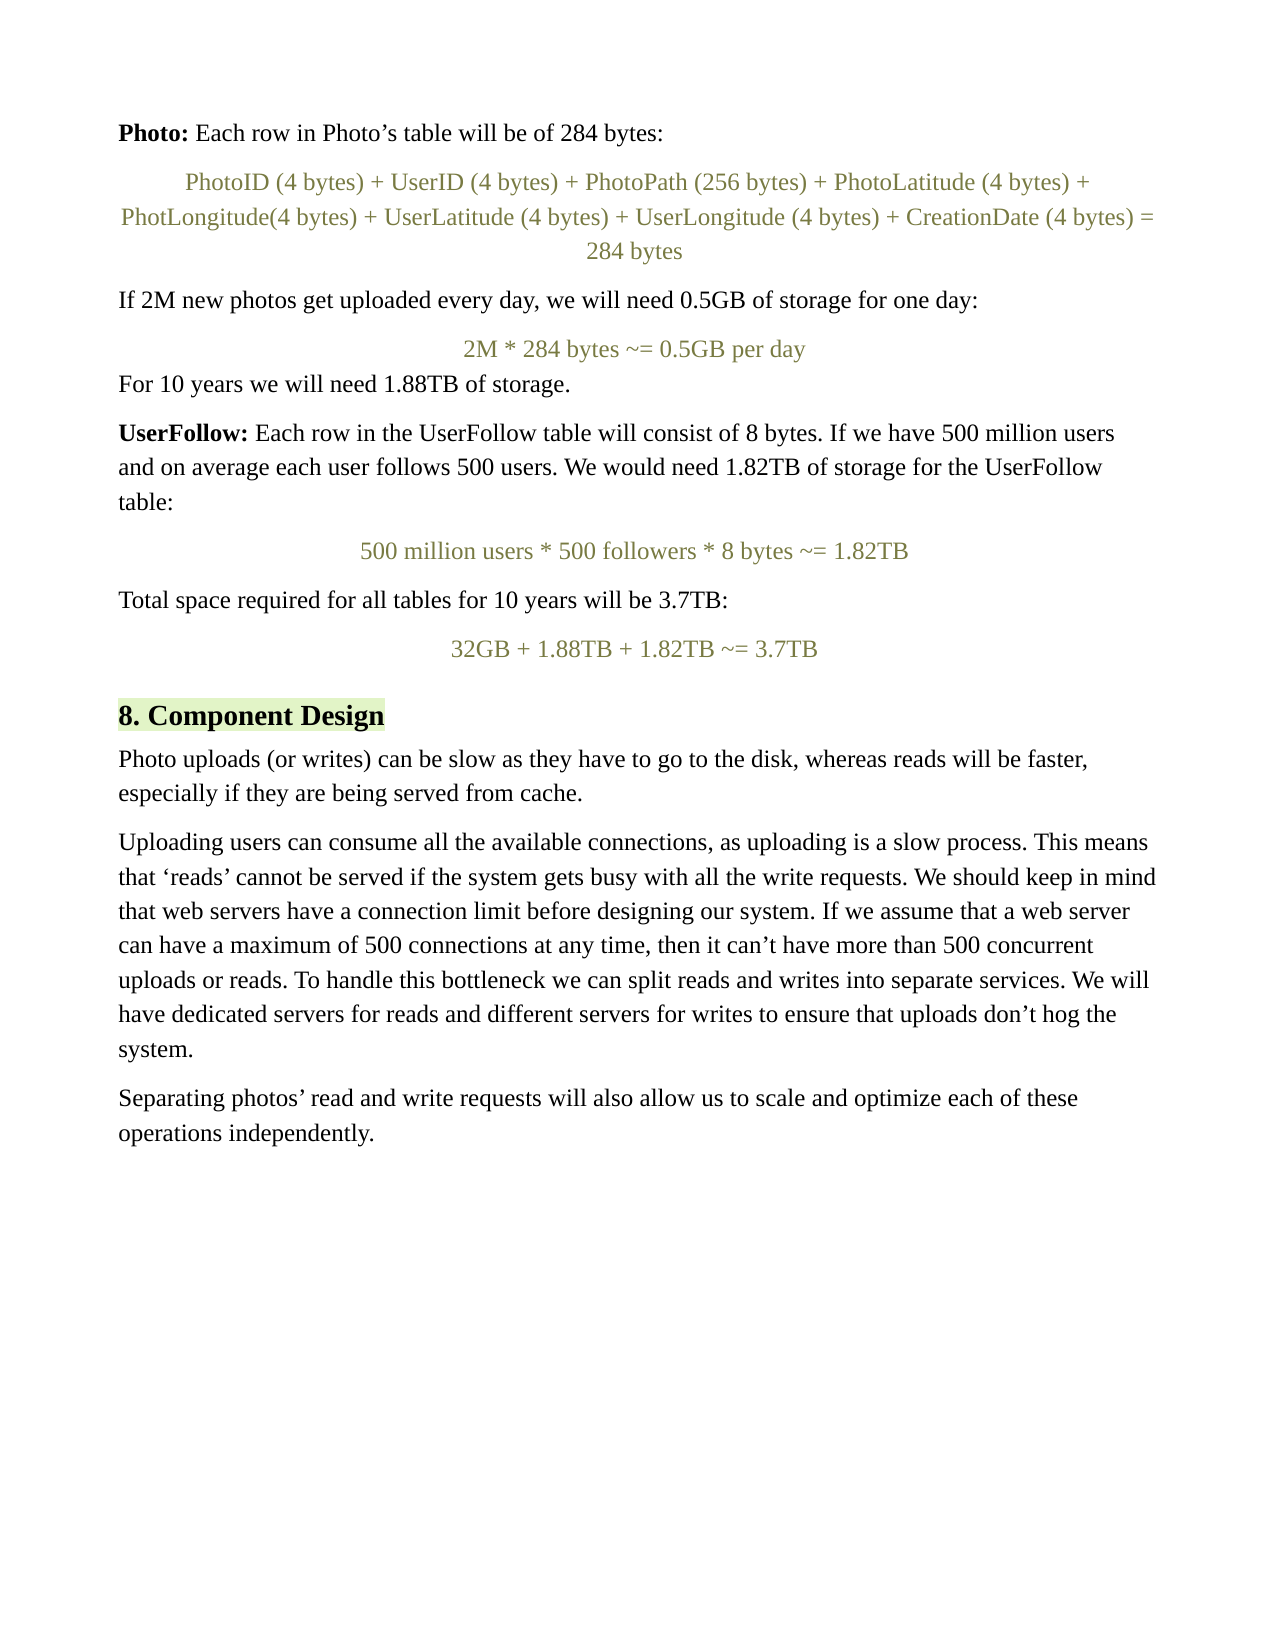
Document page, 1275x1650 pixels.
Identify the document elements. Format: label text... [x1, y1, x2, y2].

text 500 million users * 500 followers * 8 bytes ~= 1.82TB [118, 536, 1157, 564]
text UserFollow: Each row in the UserFollow table will consist of 8 bytes. If we have 500 million users and on average each user follows 500 users. We would need 1.82TB of storage for the UserFollow table: [118, 418, 1157, 516]
text Separating photos’ read and write requests will also allow us to scale and optimize each of these operations independently. [118, 1083, 1157, 1146]
text Photo uploads (or writes) can be slow as they have to go to the disk, whereas reads will be faster, especially if they are being served from cache. [118, 744, 1157, 807]
text For 10 years we will need 1.88TB of storage. [118, 369, 1157, 397]
text If 2M new photos get uploaded every day, we will need 0.5GB of storage for one day: [118, 285, 1157, 314]
text PhotoID (4 bytes) + UserID (4 bytes) + PhotoPath (256 bytes) + PhotoLatitude (4 bytes) + PhotLongitude(4 bytes) + UserLatitude (4 bytes) + UserLongitude (4 bytes) + CreationDate (4 bytes) = 284 bytes [118, 167, 1157, 265]
text Total space required for all tables for 10 years will be 3.7TB: [118, 585, 1157, 614]
text Photo: Each row in Photo’s table will be of 284 bytes: [118, 118, 1157, 147]
text 2M * 284 bytes ~= 0.5GB per day [118, 334, 1157, 363]
text 32GB + 1.88TB + 1.82TB ~= 3.7TB [118, 634, 1157, 663]
subtitle 8. Component Design [118, 698, 1157, 731]
text Uploading users can consume all the available connections, as uploading is a slow process. This means that ‘reads’ cannot be served if the system gets busy with all the write requests. We should keep in mind that web servers have a connection limit before designing our system. If we assume that a web server can have a maximum of 500 connections at any time, then it can’t have more than 500 concurrent uploads or reads. To handle this bottleneck we can split reads and writes into separate services. We will have dedicated servers for reads and different servers for writes to ensure that uploads don’t hog the system. [118, 827, 1157, 1063]
